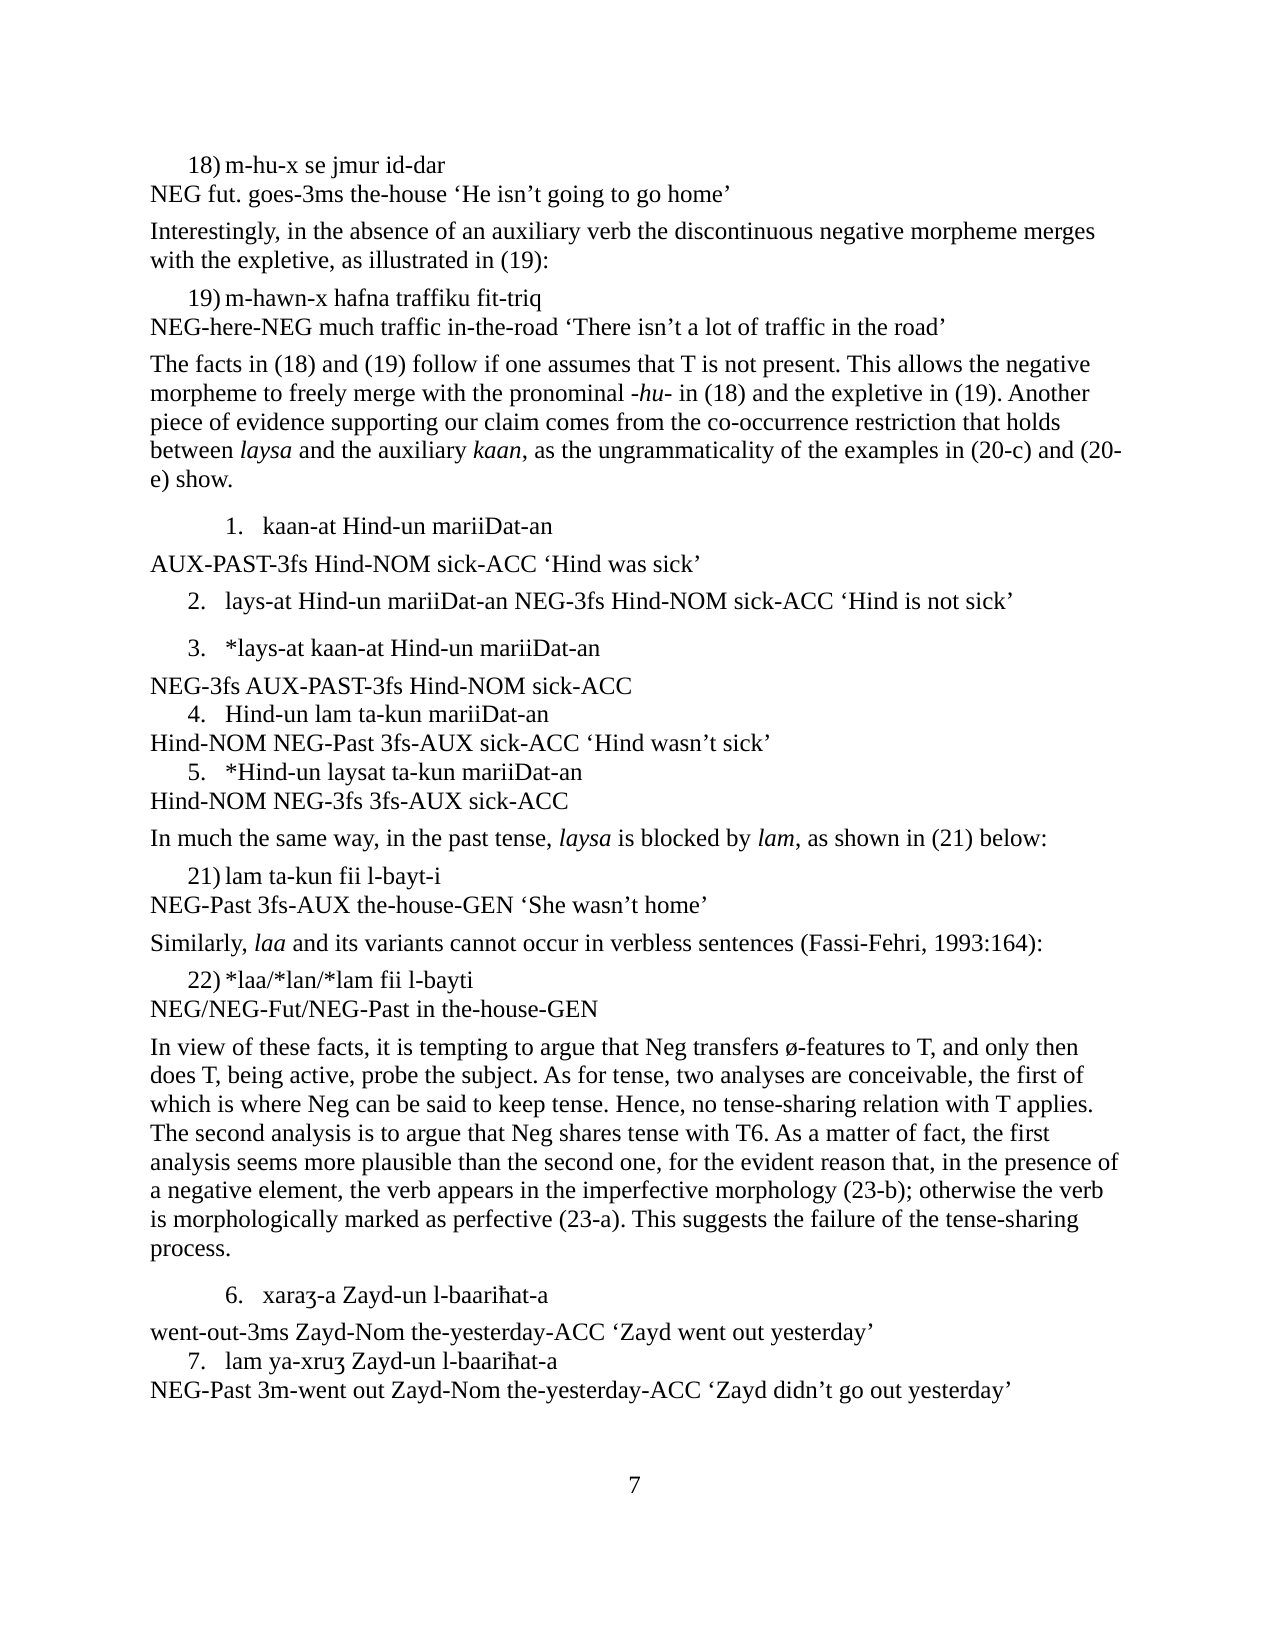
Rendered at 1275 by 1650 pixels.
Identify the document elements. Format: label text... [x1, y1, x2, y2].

list *Hind-un laysat ta-kun mariiDat-an [187, 757, 1125, 786]
list m-hawn-x hafna traffiku fit-triq [187, 283, 1125, 312]
text NEG fut. goes-3ms the-house ‘He isn’t going to go home’ [150, 179, 1125, 207]
list lam ya-xruʒ Zayd-un l-baariħat-a [187, 1346, 1125, 1375]
list lays-at Hind-un mariiDat-an NEG-3fs Hind-NOM sick-ACC ‘Hind is not sick’ [187, 586, 1125, 615]
text Similarly, laa and its variants cannot occur in verbless sentences (Fassi-Fehri, 1993:164): [150, 928, 1125, 956]
text went-out-3ms Zayd-Nom the-yesterday-ACC ‘Zayd went out yesterday’ [150, 1317, 1125, 1346]
text AUX-PAST-3fs Hind-NOM sick-ACC ‘Hind was sick’ [150, 549, 1125, 577]
list *laa/*lan/*lam fii l-bayti [187, 965, 1125, 994]
text NEG-Past 3fs-AUX the-house-GEN ‘She wasn’t home’ [150, 890, 1125, 919]
text Hind-NOM NEG-Past 3fs-AUX sick-ACC ‘Hind wasn’t sick’ [150, 728, 1125, 757]
text NEG-3fs AUX-PAST-3fs Hind-NOM sick-ACC [150, 671, 1125, 699]
list xaraʒ-a Zayd-un l-baariħat-a [225, 1280, 1125, 1308]
list lam ta-kun fii l-bayt-i [187, 861, 1125, 890]
text Hind-NOM NEG-3fs 3fs-AUX sick-ACC [150, 786, 1125, 814]
text NEG-here-NEG much traffic in-the-road ‘There isn’t a lot of traffic in the road’ [150, 312, 1125, 340]
text In view of these facts, it is tempting to argue that Neg transfers ø-features to T, and only then does T, being active, probe the subject. As for tense, two analyses are conceivable, the first of which is where Neg can be said to keep tense. Hence, no tense-sharing relation with T applies. The second analysis is to argue that Neg shares tense with T6. As a matter of fact, the first analysis seems more plausible than the second one, for the evident reason that, in the presence of a negative element, the verb appears in the imperfective morphology (23-b); otherwise the verb is morphologically marked as perfective (23-a). This suggests the failure of the tense-sharing process. [150, 1032, 1125, 1262]
list Hind-un lam ta-kun mariiDat-an [187, 699, 1125, 728]
list *lays-at kaan-at Hind-un mariiDat-an [187, 633, 1125, 662]
text NEG/NEG-Fut/NEG-Past in the-house-GEN [150, 994, 1125, 1023]
text NEG-Past 3m-went out Zayd-Nom the-yesterday-ACC ‘Zayd didn’t go out yesterday’ [150, 1375, 1125, 1404]
text The facts in (18) and (19) follow if one assumes that T is not present. This allows the negative morpheme to freely merge with the pronominal -hu- in (18) and the expletive in (19). Another piece of evidence supporting our claim comes from the co-occurrence restriction that holds between laysa and the auxiliary kaan, as the ungrammaticality of the examples in (20-c) and (20-e) show. [150, 349, 1125, 493]
list kaan-at Hind-un mariiDat-an [225, 511, 1125, 540]
text In much the same way, in the past tense, laysa is blocked by lam, as shown in (21) below: [150, 823, 1125, 852]
list m-hu-x se jmur id-dar [187, 150, 1125, 179]
text Interestingly, in the absence of an auxiliary verb the discontinuous negative morpheme merges with the expletive, as illustrated in (19): [150, 216, 1125, 274]
